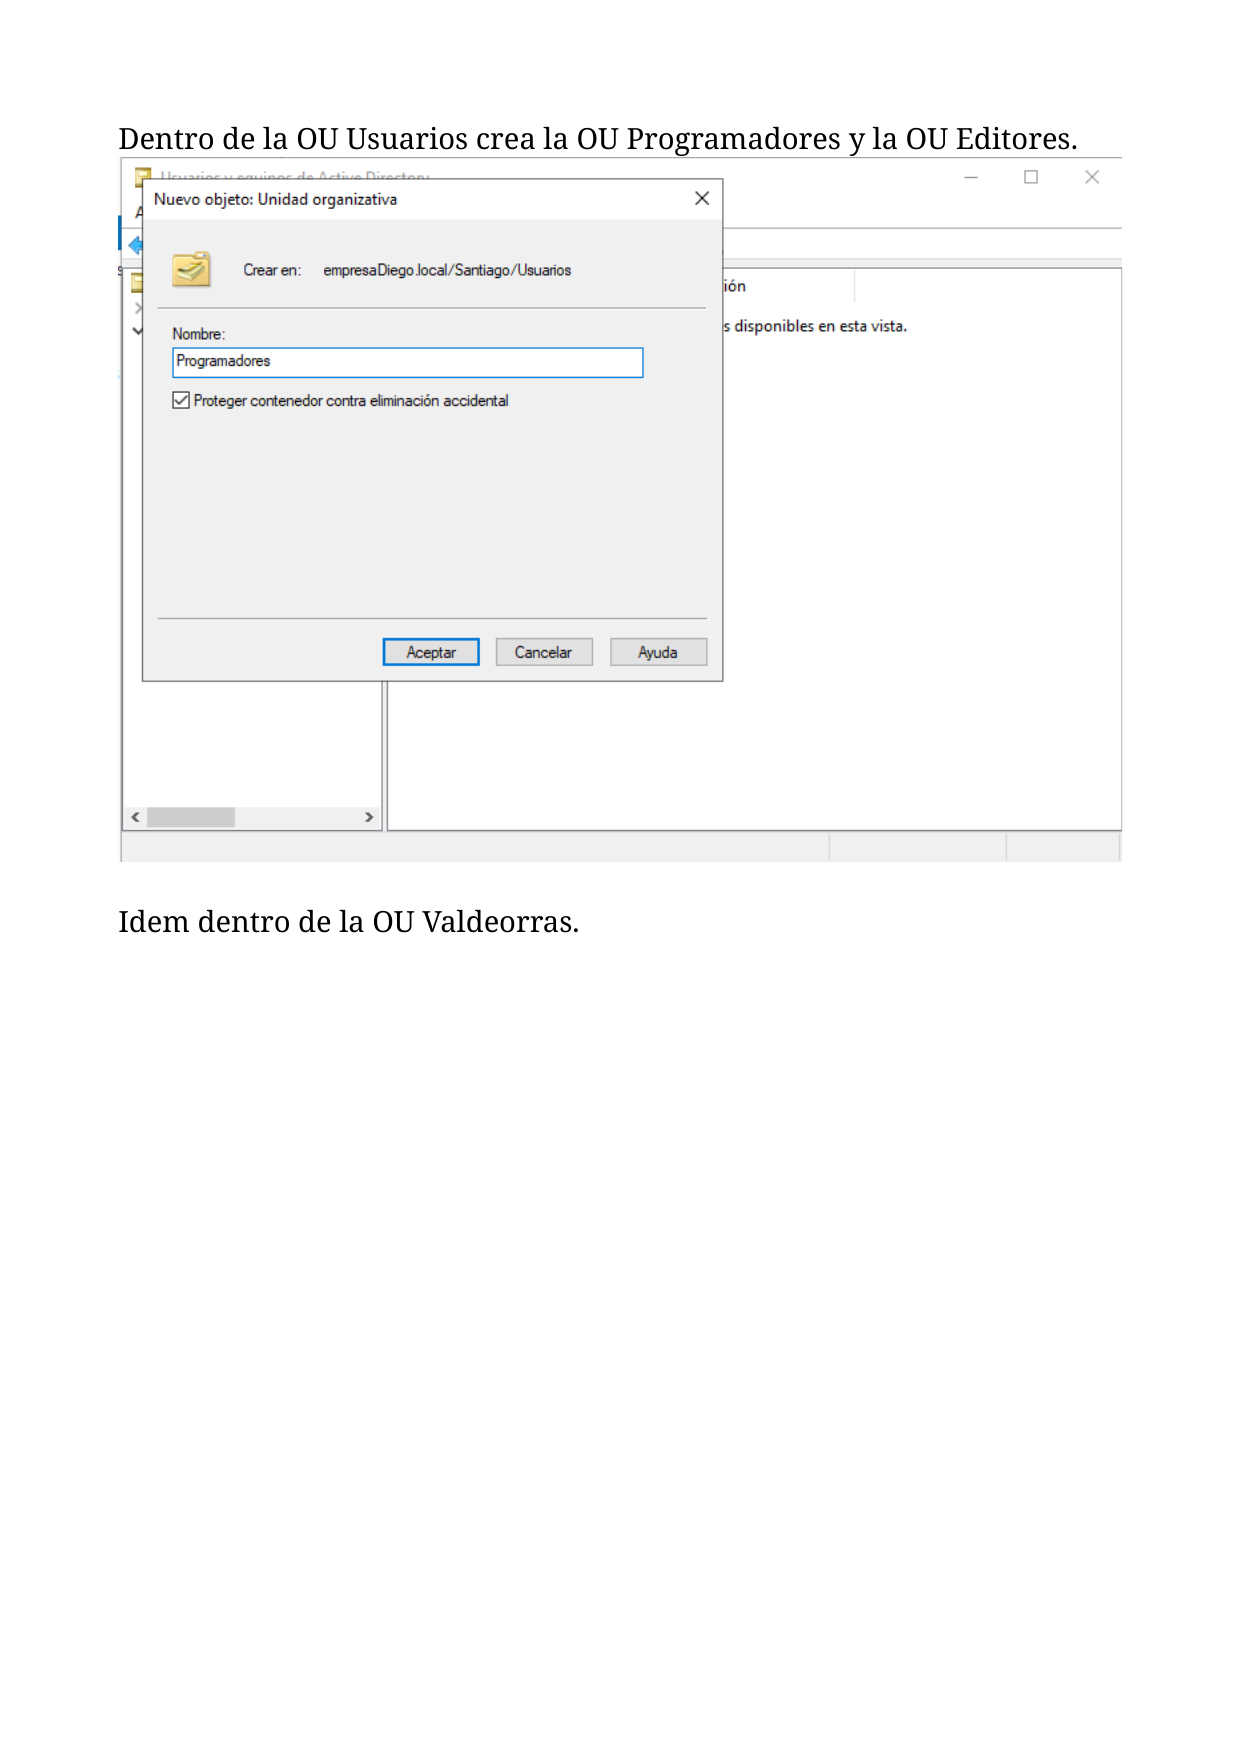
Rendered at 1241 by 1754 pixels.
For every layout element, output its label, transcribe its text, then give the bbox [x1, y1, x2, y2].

picture [118, 157, 1123, 862]
text Dentro de la OU Usuarios crea la OU Programadores y la OU Editores. [118, 118, 1122, 157]
text Idem dentro de la OU Valdeorras. [118, 901, 1122, 941]
